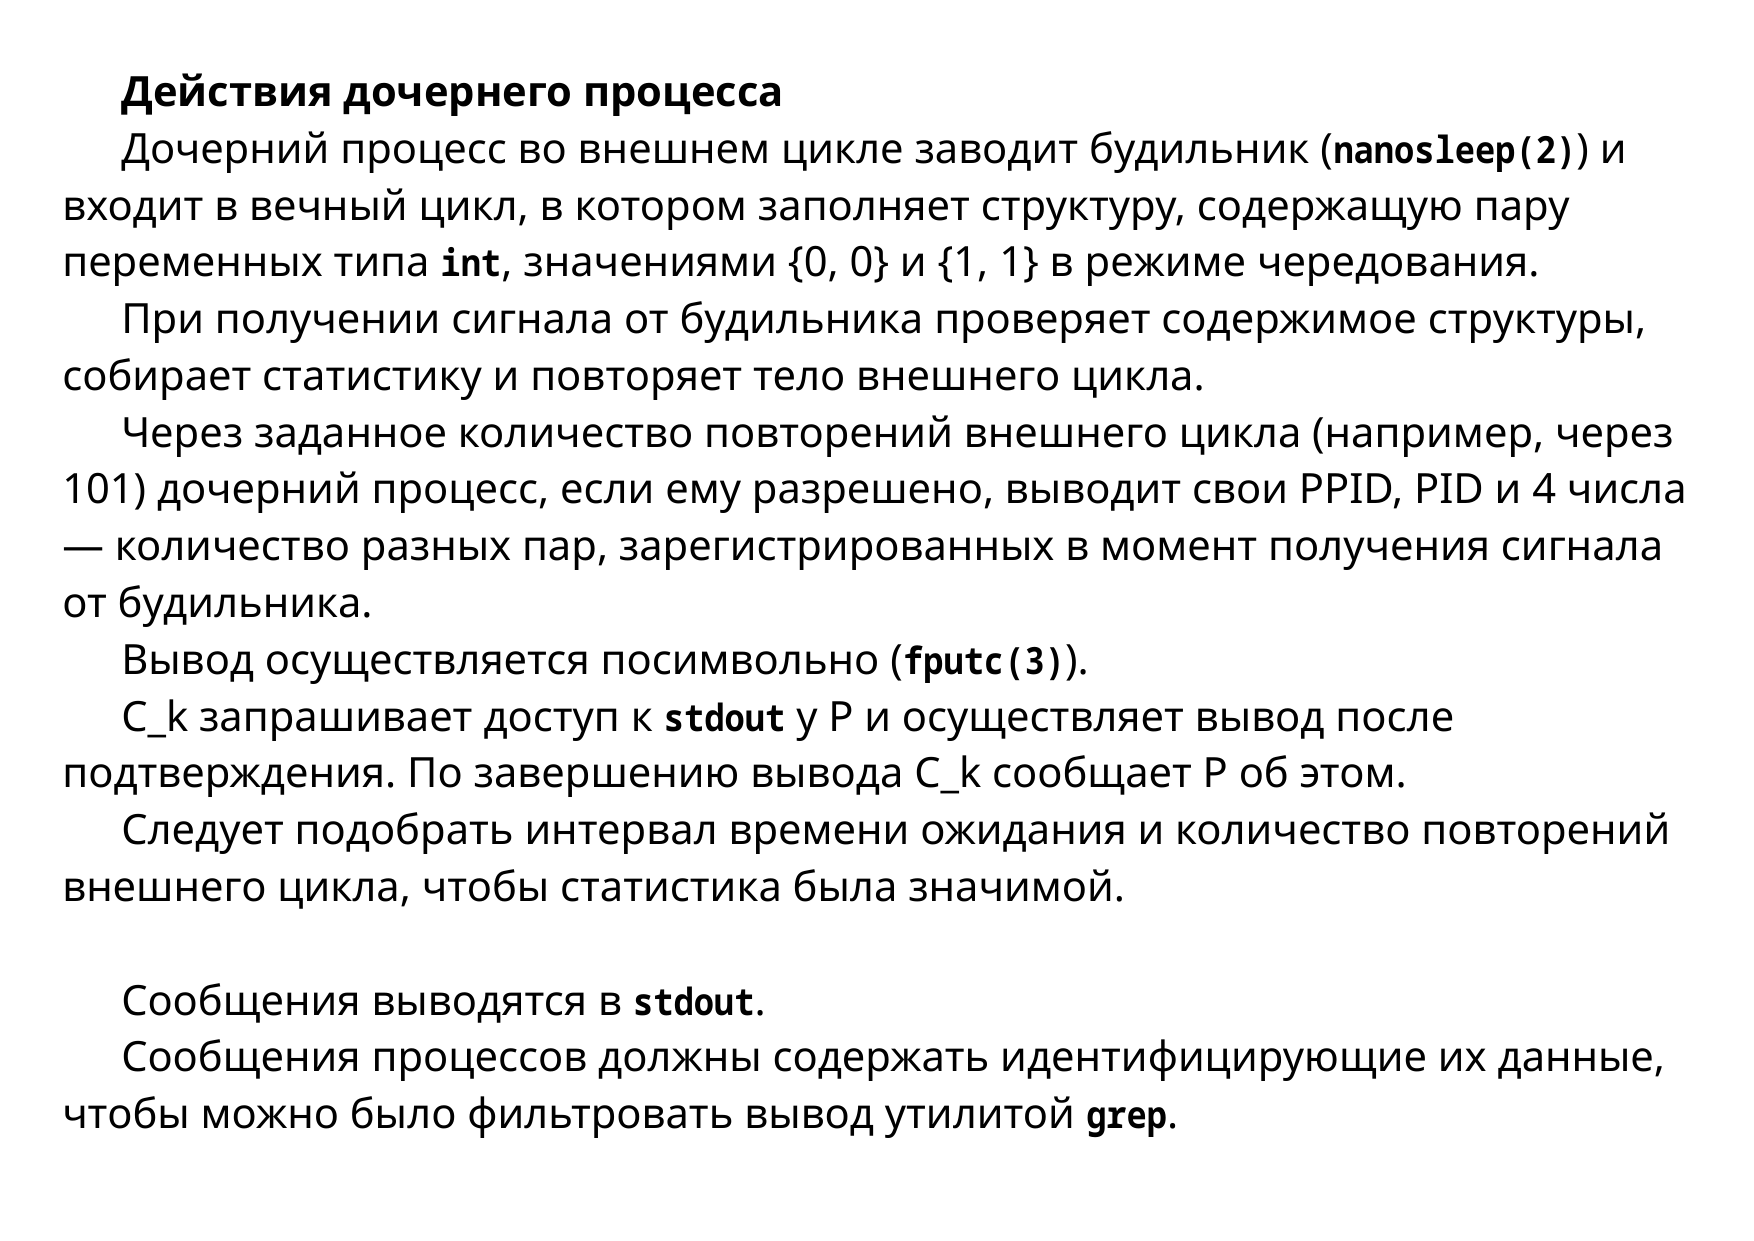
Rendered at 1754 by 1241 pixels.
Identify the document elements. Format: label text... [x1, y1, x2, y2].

text Действия дочернего процесса [62, 62, 1692, 119]
text Вывод осуществляется посимвольно (fputc(3)). [62, 630, 1692, 686]
text Через заданное количество повторений внешнего цикла (например, через 101) дочерний процесс, если ему разрешено, выводит свои PPID, PID и 4 числа — количество разных пар, зарегистрированных в момент получения сигнала от будильника. [62, 403, 1692, 630]
text Сообщения выводятся в stdout. [62, 970, 1692, 1027]
text При получении сигнала от будильника проверяет содержимое структуры, собирает статистику и повторяет тело внешнего цикла. [62, 289, 1692, 403]
text C_k запрашивает доступ к stdout у P и осуществляет вывод после подтверждения. По завершению вывода C_k сообщает P об этом. [62, 686, 1692, 800]
text Дочерний процесс во внешнем цикле заводит будильник (nanosleep(2)) и входит в вечный цикл, в котором заполняет структуру, содержащую пару переменных типа int, значениями {0, 0} и {1, 1} в режиме чередования. [62, 119, 1692, 289]
text Сообщения процессов должны содержать идентифицирующие их данные, чтобы можно было фильтровать вывод утилитой grep. [62, 1027, 1692, 1141]
text Следует подобрать интервал времени ожидания и количество повторений внешнего цикла, чтобы статистика была значимой. [62, 800, 1692, 913]
